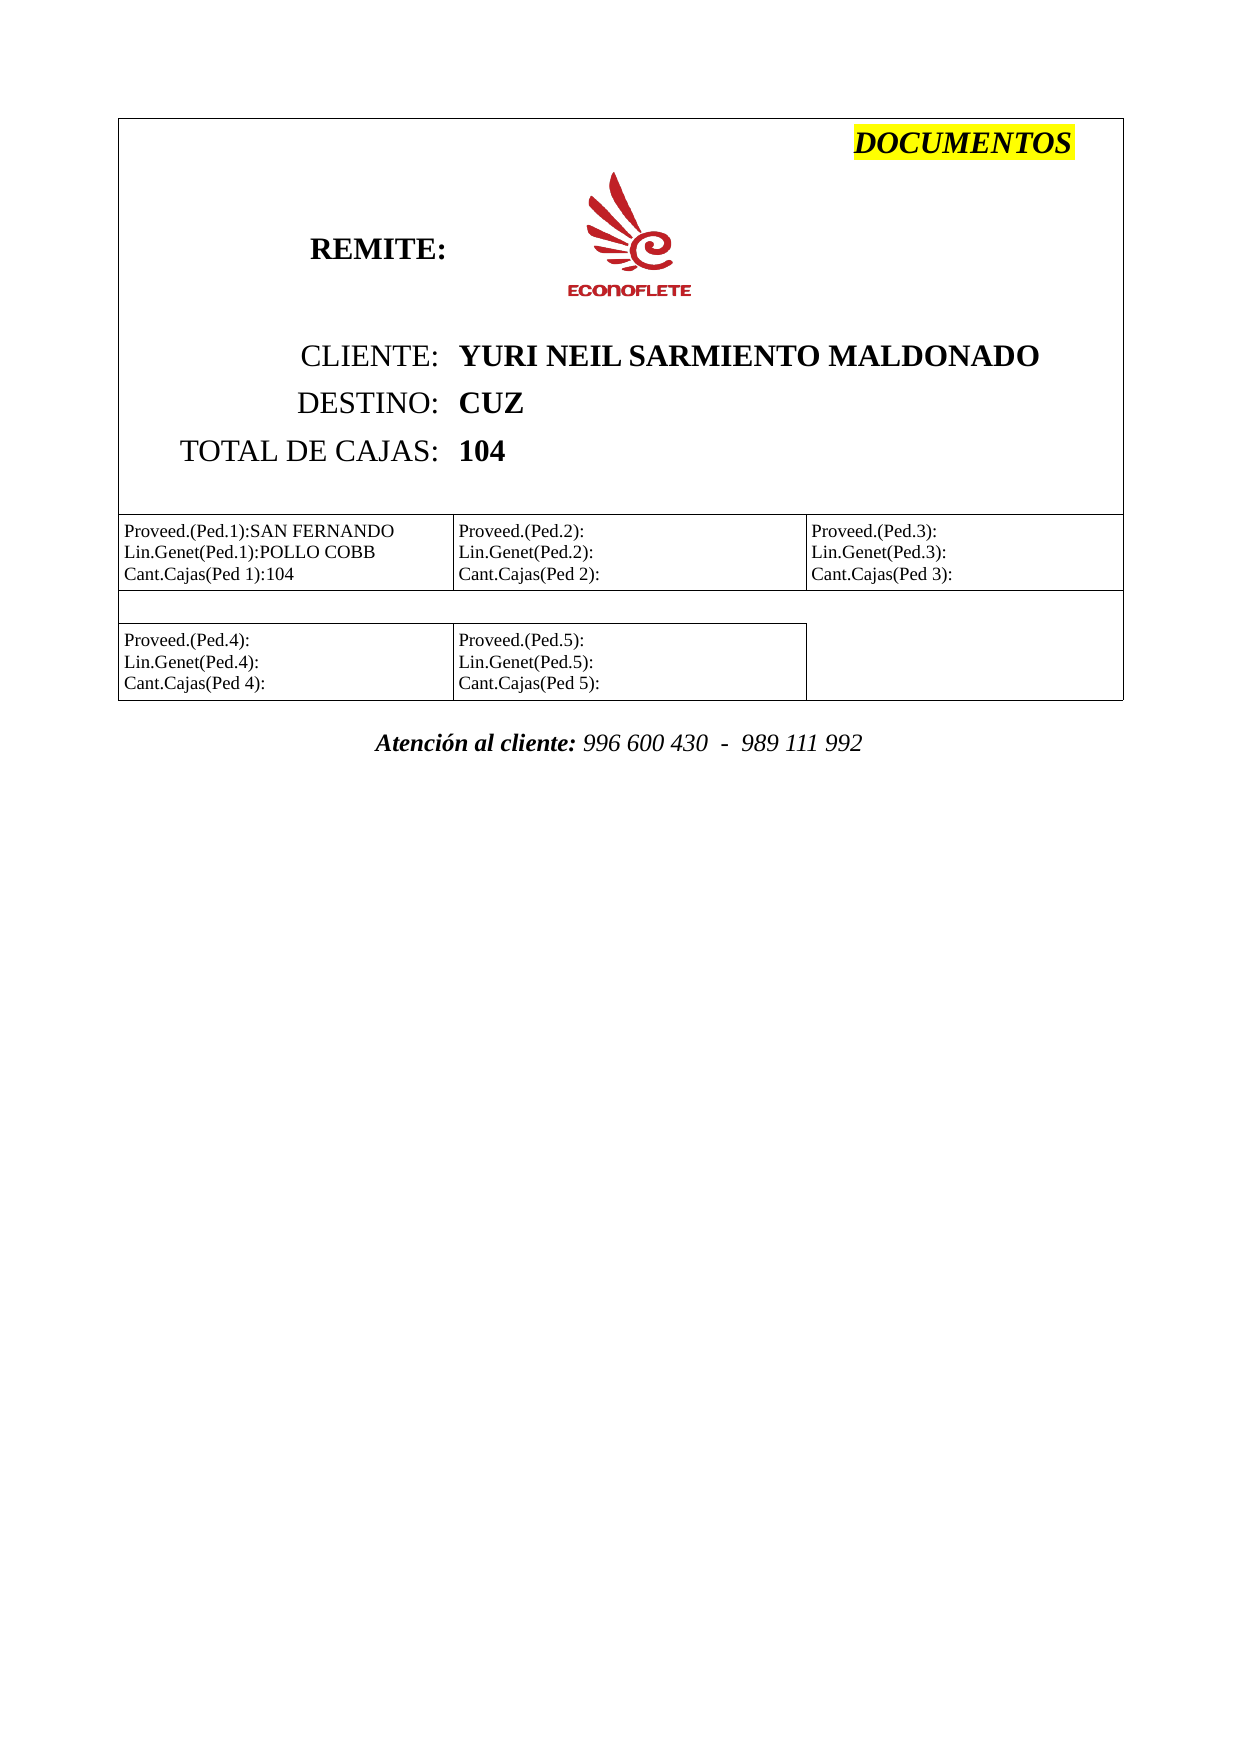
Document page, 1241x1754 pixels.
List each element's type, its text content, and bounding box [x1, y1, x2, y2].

table_cell [119, 591, 453, 623]
table_cell Proveed.(Ped.4): Lin.Genet(Ped.4): Cant.Cajas(Ped 4): [119, 624, 453, 699]
table_cell Proveed.(Ped.3): Lin.Genet(Ped.3): Cant.Cajas(Ped 3): [807, 515, 1123, 590]
table_cell Proveed.(Ped.1):SAN FERNANDO Lin.Genet(Ped.1):POLLO COBB Cant.Cajas(Ped 1):104 [119, 515, 453, 590]
table_cell CUZ [453, 379, 806, 426]
table_header [119, 119, 453, 166]
table_cell [119, 474, 453, 514]
table_cell [806, 591, 1123, 623]
table_cell [806, 379, 1123, 426]
table_cell [806, 166, 1123, 332]
table_cell Proveed.(Ped.5): Lin.Genet(Ped.5): Cant.Cajas(Ped 5): [454, 624, 806, 699]
table_cell YURI NEIL SARMIENTO MALDONADO [453, 332, 1123, 379]
table_header DOCUMENTOS [806, 119, 1123, 166]
table_cell [807, 623, 1123, 699]
table_cell [453, 166, 806, 332]
table_cell CLIENTE: [119, 332, 453, 379]
table_cell [453, 474, 806, 514]
picture [552, 171, 707, 297]
table_cell Proveed.(Ped.2): Lin.Genet(Ped.2): Cant.Cajas(Ped 2): [454, 515, 806, 590]
table_cell REMITE: [119, 166, 453, 332]
table_cell TOTAL DE CAJAS: [119, 426, 453, 474]
table_header [453, 119, 806, 166]
table_cell DESTINO: [119, 379, 453, 426]
table_cell [453, 591, 806, 623]
table_cell 104 [453, 426, 1123, 474]
table_cell [806, 474, 1123, 514]
text Atención al cliente: 996 600 430 - 989 111 992 [118, 728, 1122, 757]
